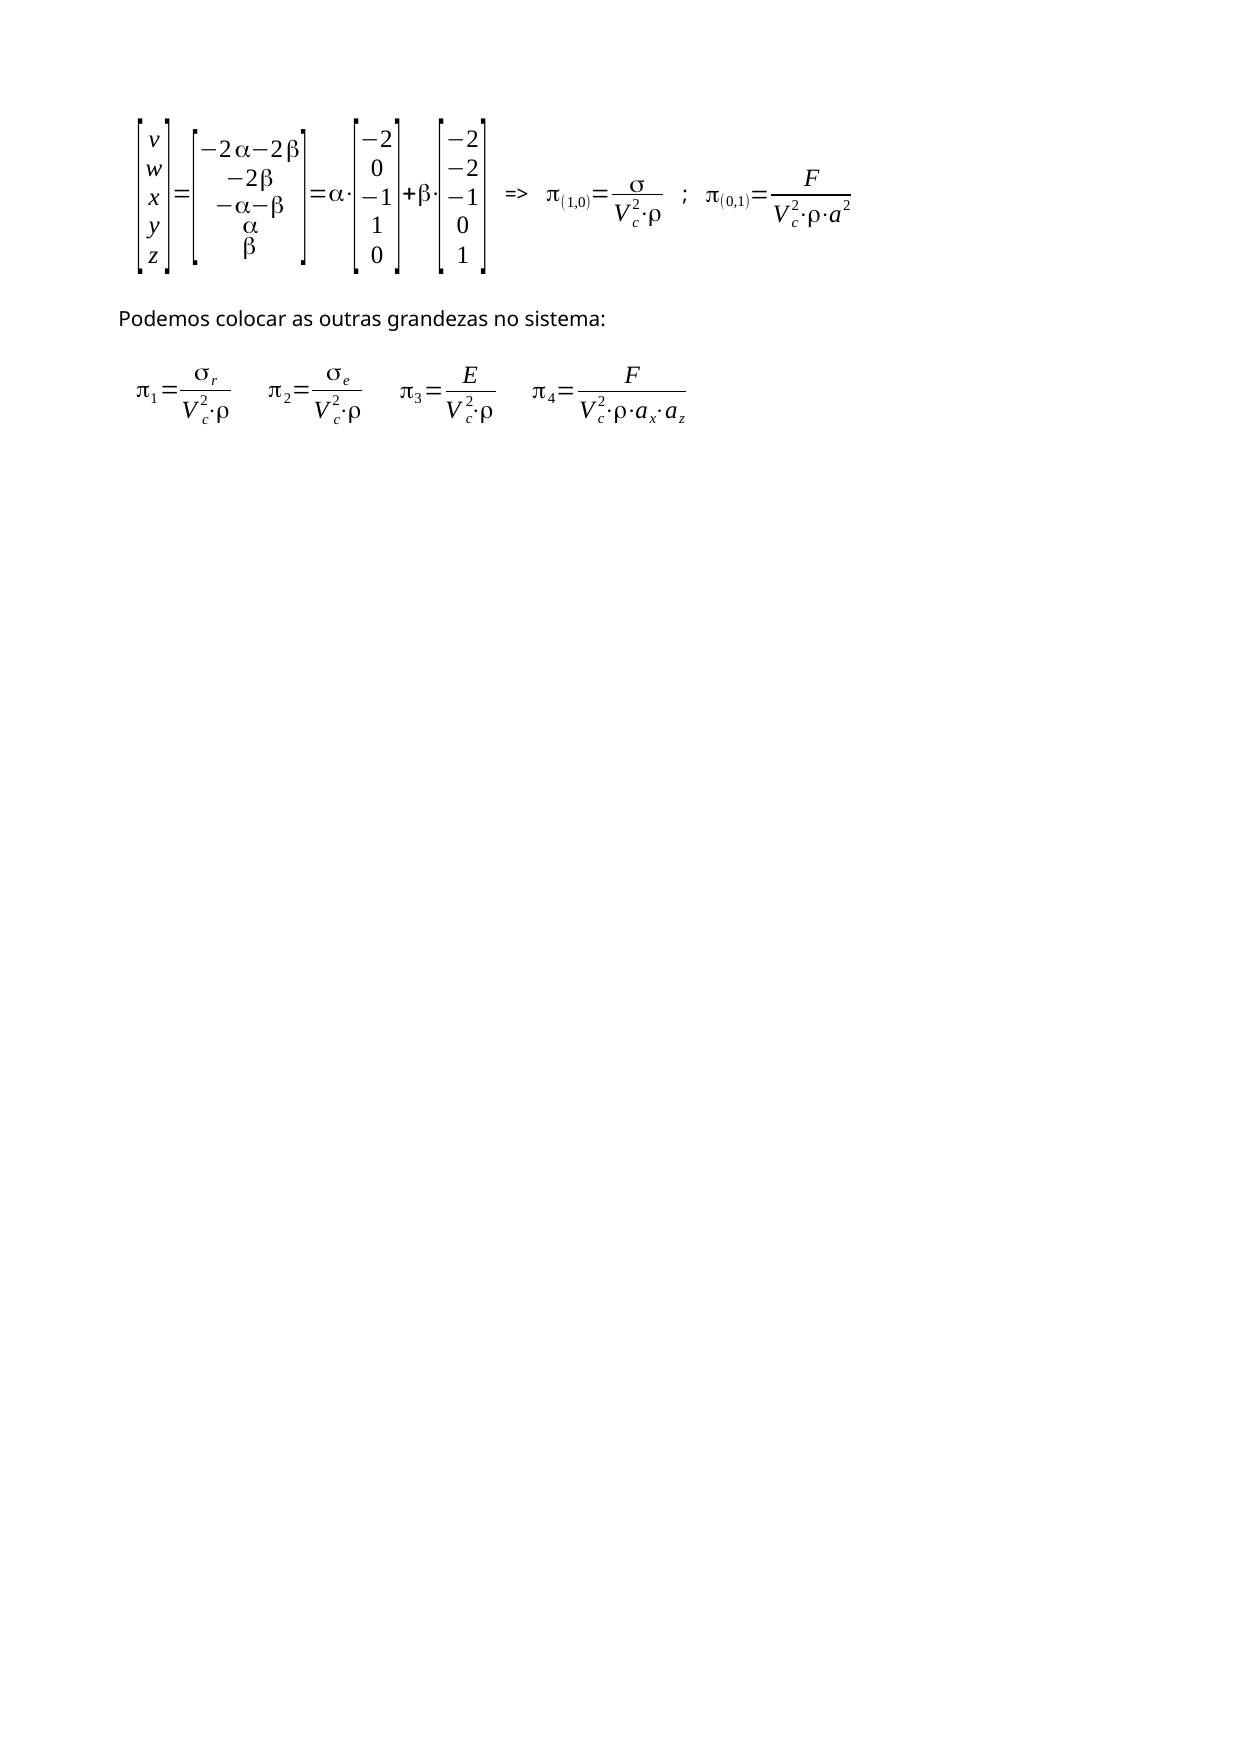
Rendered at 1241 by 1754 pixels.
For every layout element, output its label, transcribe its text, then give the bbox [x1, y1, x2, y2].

text =>; [118, 118, 1122, 276]
text Podemos colocar as outras grandezas no sistema: [118, 304, 1122, 333]
